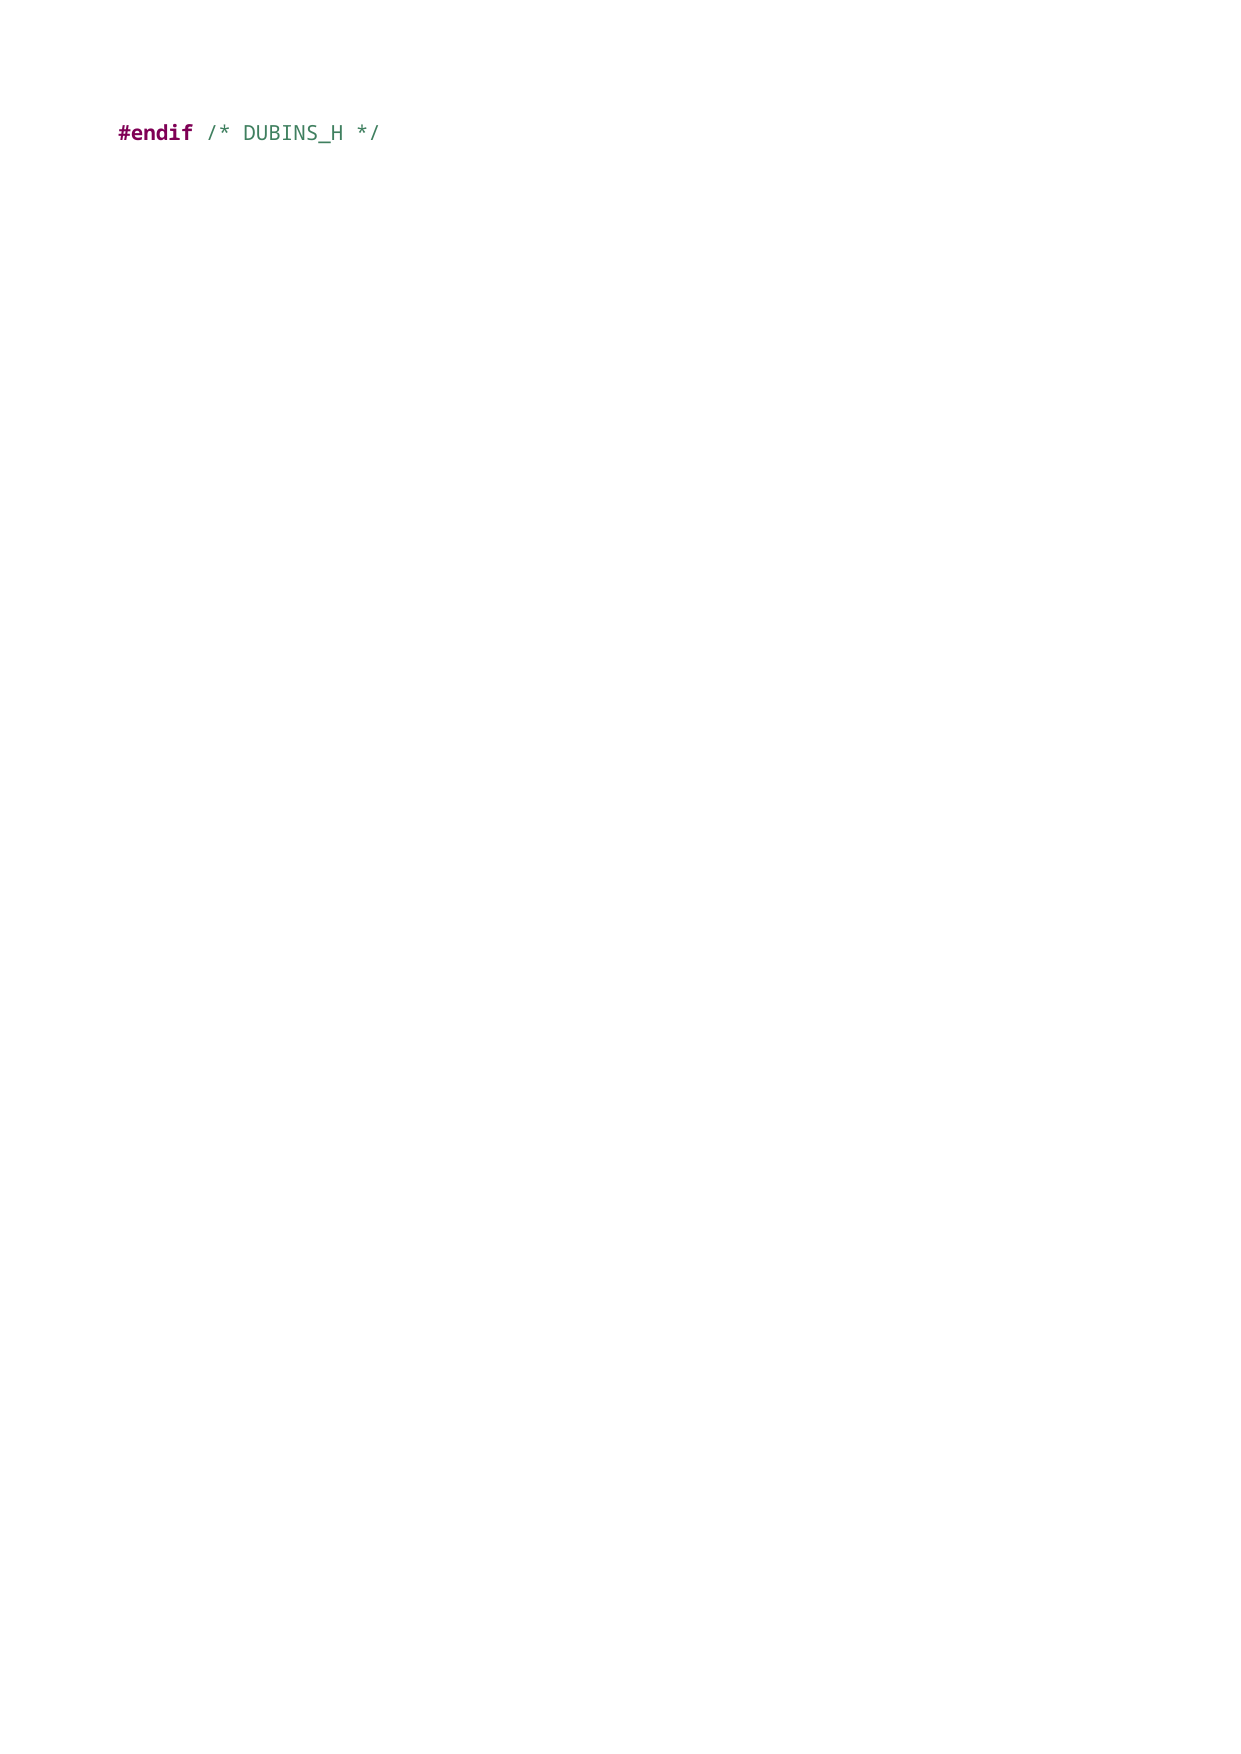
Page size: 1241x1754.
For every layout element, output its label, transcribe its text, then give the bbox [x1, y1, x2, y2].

text #endif /* DUBINS_H */ [118, 118, 1122, 147]
